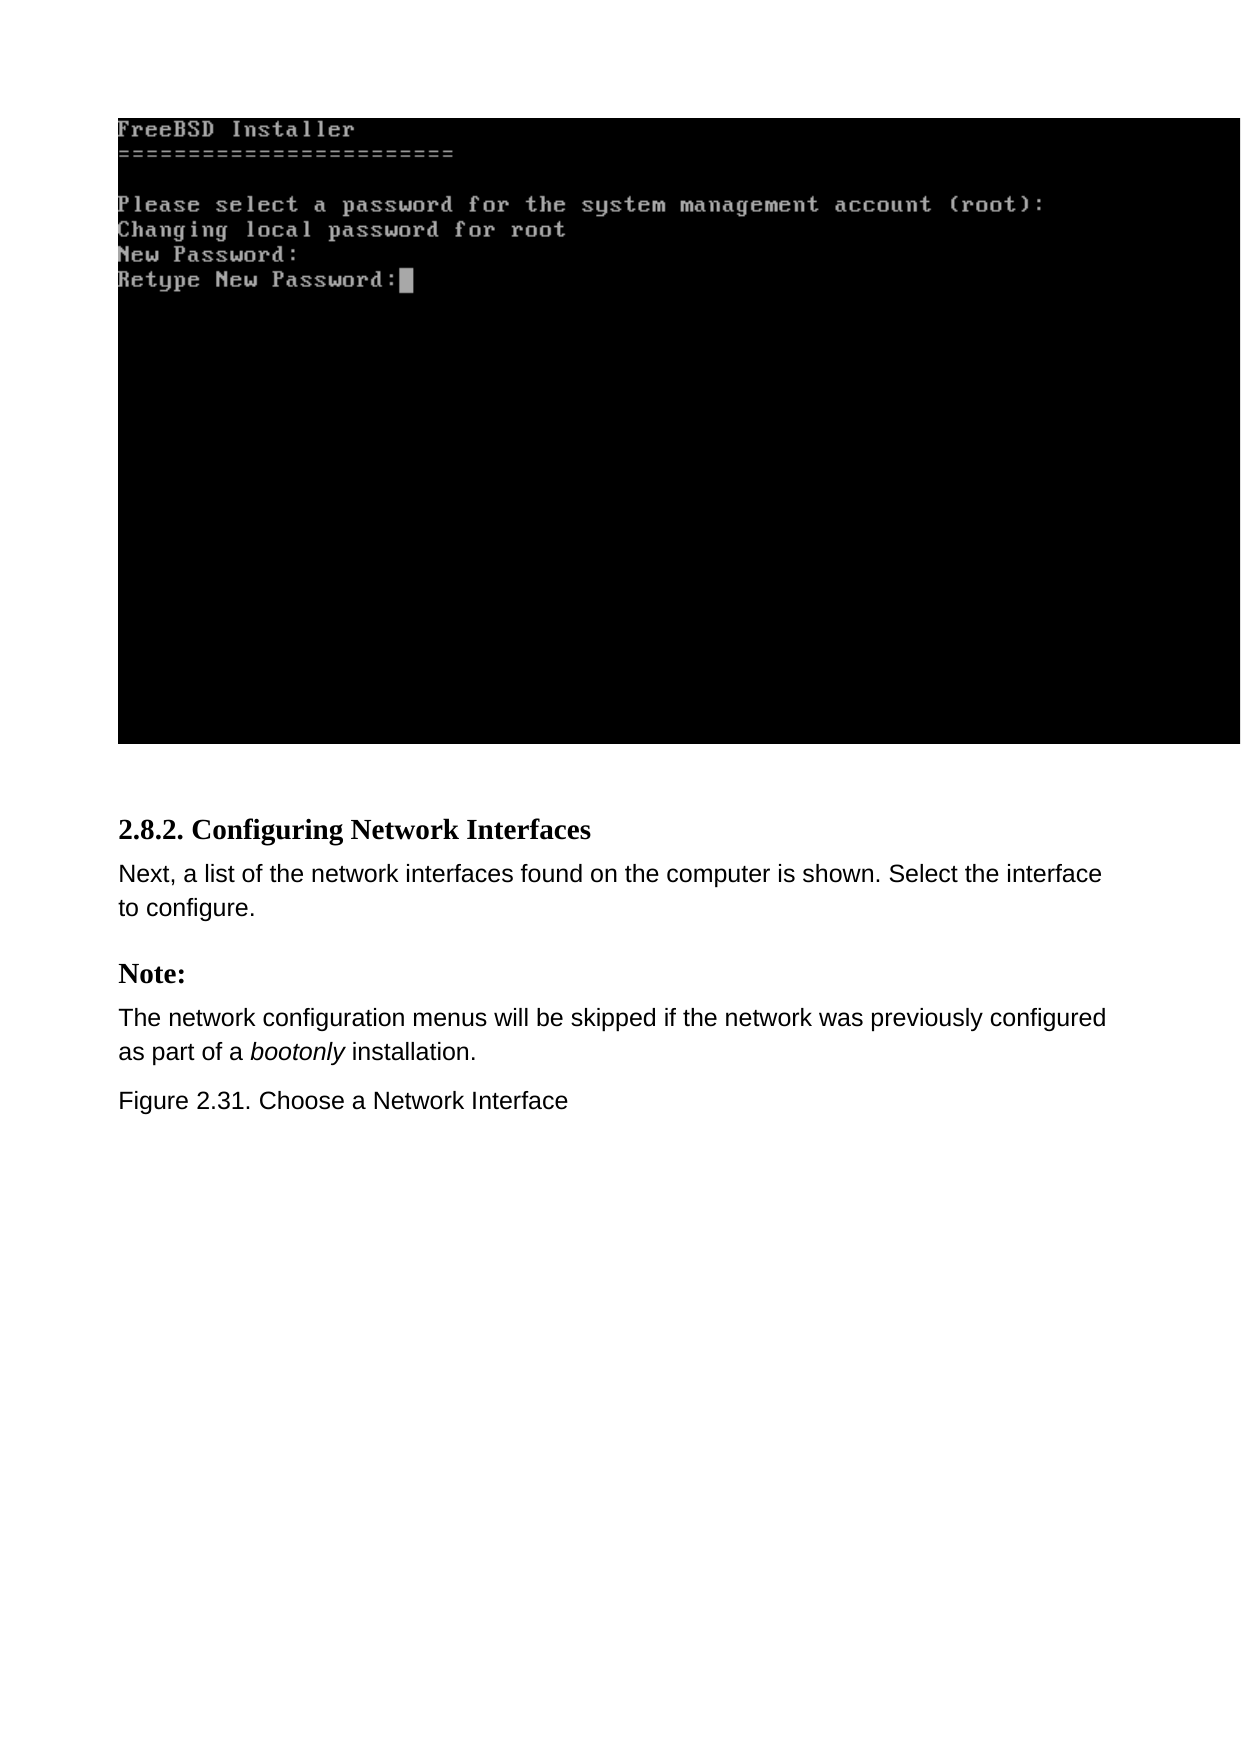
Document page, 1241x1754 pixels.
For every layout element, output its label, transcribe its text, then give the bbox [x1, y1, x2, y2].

picture [118, 118, 1241, 744]
text The network configuration menus will be skipped if the network was previously configured as part of a bootonly installation. [118, 1003, 1122, 1066]
text Next, a list of the network interfaces found on the computer is shown. Select the interface to configure. [118, 858, 1122, 922]
subtitle Note: [118, 957, 1122, 990]
text Figure 2.31. Choose a Network Interface [118, 1086, 1122, 1115]
subtitle 2.8.2. Configuring Network Interfaces [118, 812, 1122, 846]
